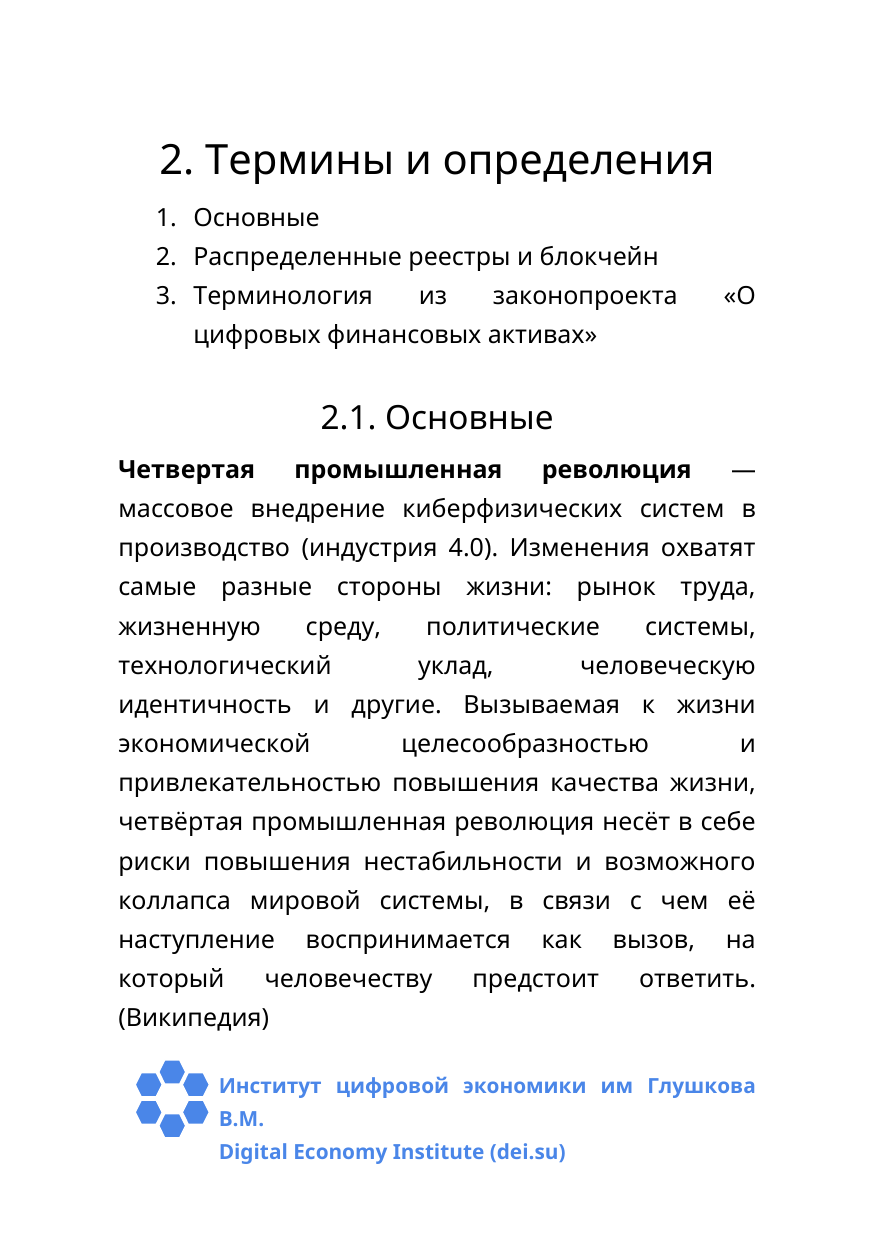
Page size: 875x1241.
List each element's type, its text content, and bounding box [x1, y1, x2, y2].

subtitle 2. Термины и определения [118, 130, 756, 187]
list Терминология из законопроекта «О цифровых финансовых активах» [156, 278, 756, 351]
subtitle 2.1. Основные [118, 394, 756, 439]
text Четвертая промышленная революция — массовое внедрение киберфизических систем в производство (индустрия 4.0). Изменения охватят самые разные стороны жизни: рынок труда, жизненную среду, политические системы, технологический уклад, человеческую идентичность и другие. Вызываемая к жизни экономической целесообразностью и привлекательностью повышения качества жизни, четвёртая промышленная революция несёт в себе риски повышения нестабильности и возможного коллапса мировой системы, в связи с чем её наступление воспринимается как вызов, на который человечеству предстоит ответить. (Википедия) [118, 452, 756, 1034]
list Распределенные реестры и блокчейн [156, 239, 756, 273]
list Основные [156, 199, 756, 233]
